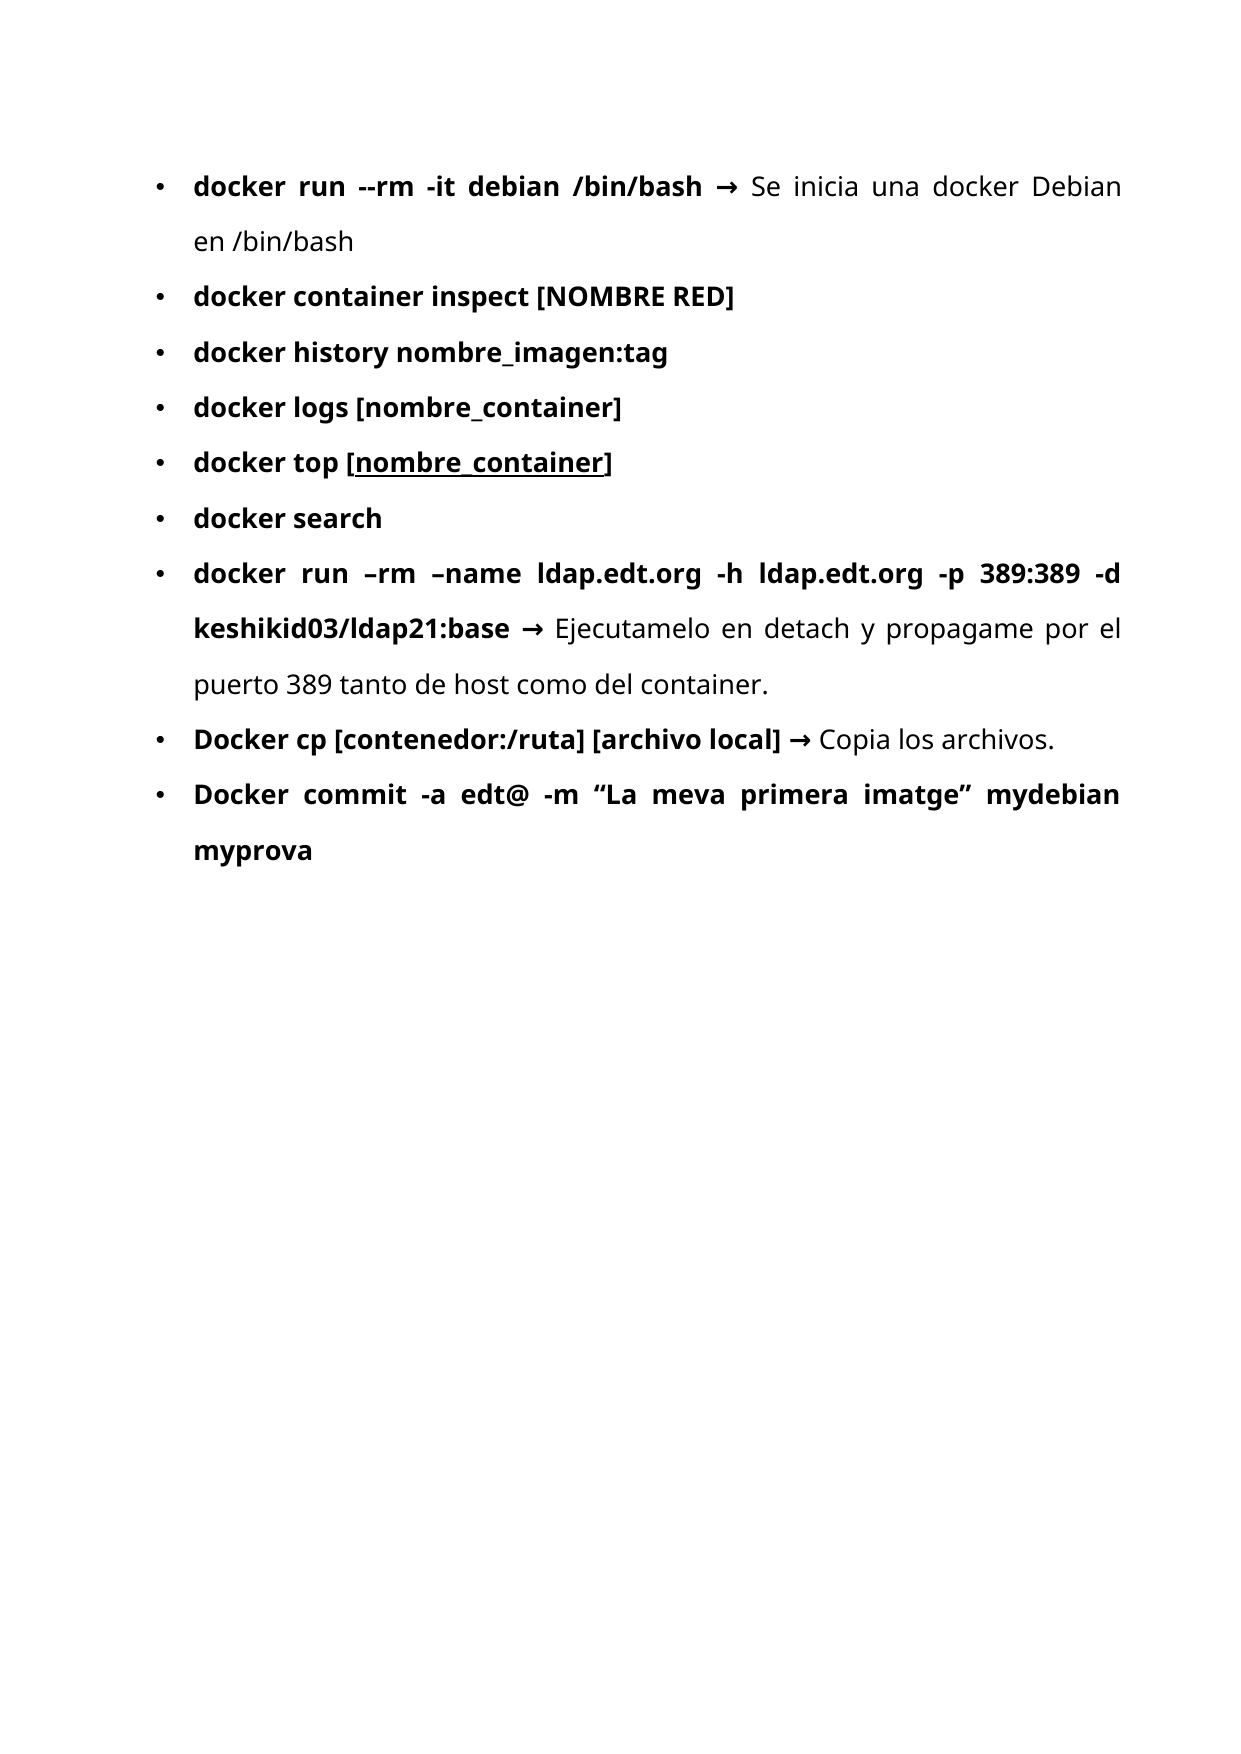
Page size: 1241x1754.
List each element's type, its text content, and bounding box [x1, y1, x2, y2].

list Docker commit -a edt@ -m “La meva primera imatge” mydebian myprova [156, 776, 1122, 868]
list docker top [nombre_container] [156, 444, 1122, 481]
list docker run –rm –name ldap.edt.org -h ldap.edt.org -p 389:389 -d keshikid03/ldap21:base → Ejecutamelo en detach y propagame por el puerto 389 tanto de host como del container. [156, 554, 1122, 702]
list docker logs [nombre_container] [156, 388, 1122, 425]
list docker container inspect [NOMBRE RED] [156, 278, 1122, 315]
list docker history nombre_imagen:tag [156, 333, 1122, 370]
list docker search [156, 499, 1122, 536]
list Docker cp [contenedor:/ruta] [archivo local] → Copia los archivos. [156, 720, 1122, 757]
list docker run --rm -it debian /bin/bash → Se inicia una docker Debian en /bin/bash [156, 167, 1122, 259]
